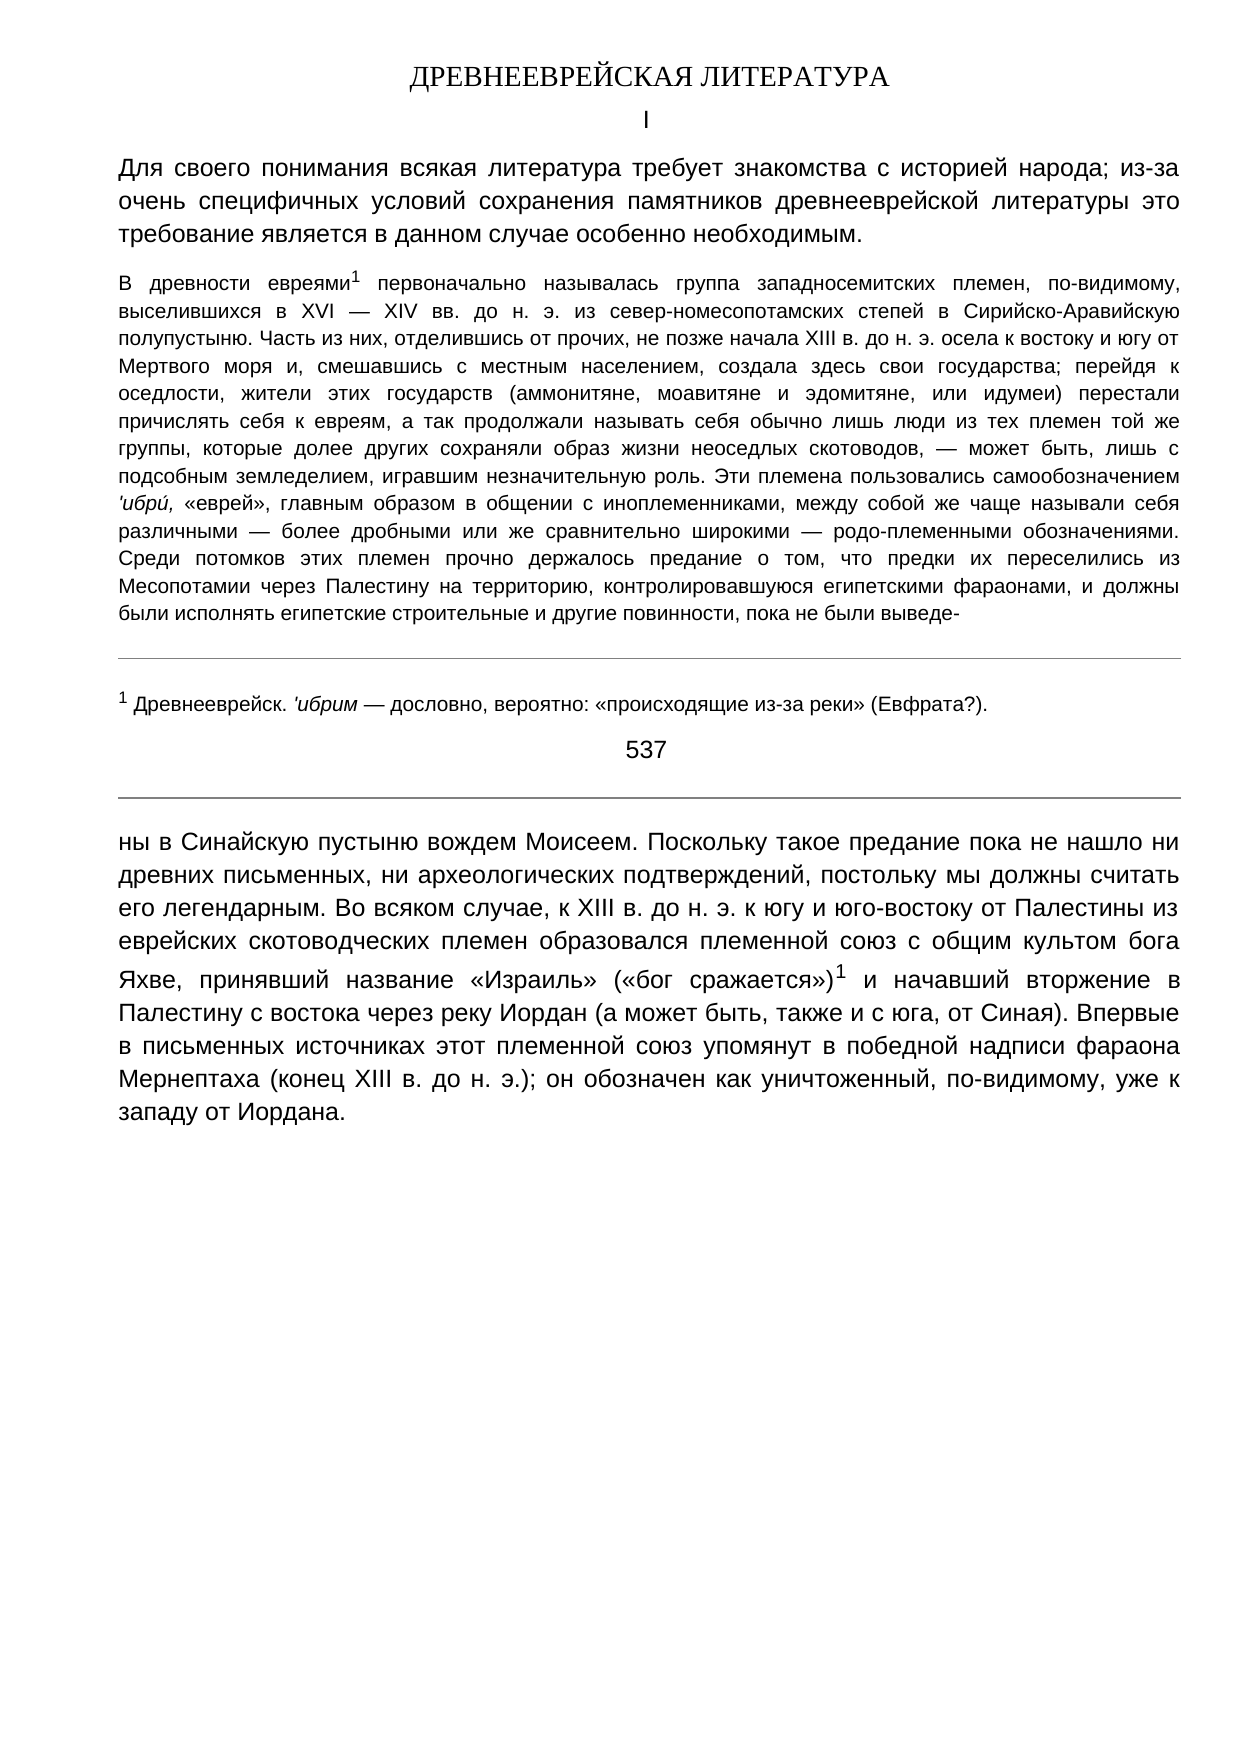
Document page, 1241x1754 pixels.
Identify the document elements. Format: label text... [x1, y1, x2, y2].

text 537 [118, 735, 1181, 763]
text 1 Древнееврейск. 'ибрим — дословно, вероятно: «происходящие из-за реки» (Евфрата?). [118, 688, 1181, 716]
text Для своего понимания всякая литература требует знакомства с историей народа; из-за очень специфичных условий сохранения памятников древнееврейской литературы это требование является в данном случае особенно необходимым. [118, 153, 1181, 248]
text ны в Синайскую пустыню вождем Моисеем. Поскольку такое предание пока не нашло ни древних письменных, ни археологических подтверждений, постольку мы должны считать его легендарным. Во всяком случае, к XIII в. до н. э. к югу и юго-востоку от Палестины из еврейских скотоводческих племен образовался племенной союз с общим культом бога Яхве, принявший название «Израиль» («бог сражается»)1 и начавший вторжение в Палестину с востока через реку Иордан (а может быть, также и с юга, от Синая). Впервые в письменных источниках этот племенной союз упомянут в победной надписи фараона Мернептаха (конец XIII в. до н. э.); он обозначен как уничтоженный, по-видимому, уже к западу от Иордана. [118, 827, 1181, 1126]
subtitle ДРЕВНЕЕВРЕЙСКАЯ ЛИТЕРАТУРА [118, 59, 1181, 93]
text В древности евреями1 первоначально называлась группа западносемитских племен, по-видимому, выселившихся в XVI — XIV вв. до н. э. из север-номесопотамских степей в Сирийско-Аравийскую полупустыню. Часть из них, отделившись от прочих, не позже начала XIII в. до н. э. осела к востоку и югу от Мертвого моря и, смешавшись с местным населением, создала здесь свои государства; перейдя к оседлости, жители этих государств (аммонитяне, моавитяне и эдомитяне, или идумеи) перестали причислять себя к евреям, а так продолжали называть себя обычно лишь люди из тех племен той же группы, которые долее других сохраняли образ жизни неоседлых скотоводов, — может быть, лишь с подсобным земледелием, игравшим незначительную роль. Эти племена пользовались самообозначением 'ибри́, «еврей», главным образом в общении с иноплеменниками, между собой же чаще называли себя различными — более дробными или же сравнительно широкими — родо-племенными обозначениями. Среди потомков этих племен прочно держалось предание о том, что предки их переселились из Месопотамии через Палестину на территорию, контролировавшуюся египетскими фараонами, и должны были исполнять египетские строительные и другие повинности, пока не были выведе- [118, 267, 1181, 625]
text I [118, 105, 1181, 134]
